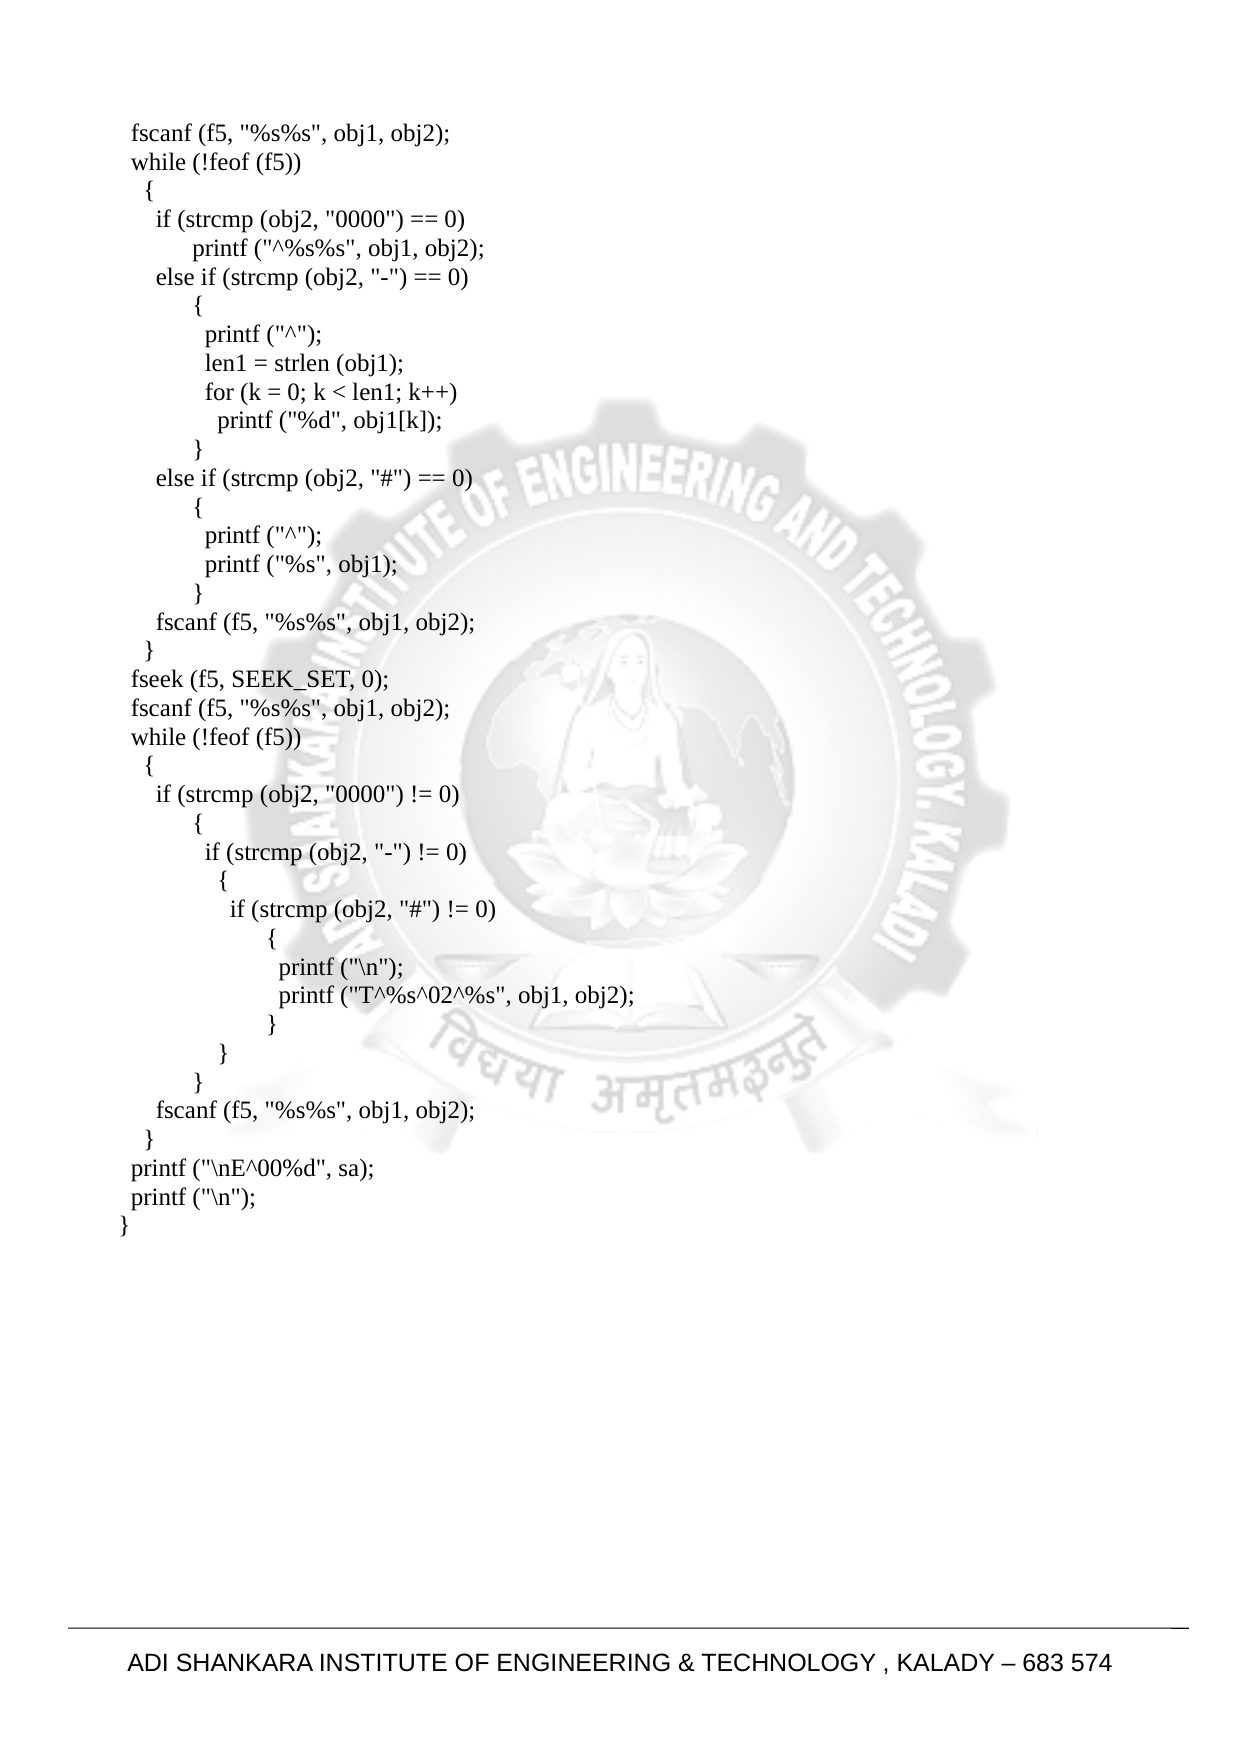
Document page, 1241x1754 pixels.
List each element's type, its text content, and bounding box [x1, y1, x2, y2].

text fscanf (f5, "%s%s", obj1, obj2); while (!feof (f5)) { if (strcmp (obj2, "0000") == 0) printf ("^%s%s", obj1, obj2); else if (strcmp (obj2, "-") == 0) { printf ("^"); len1 = strlen (obj1); for (k = 0; k < len1; k++) printf ("%d", obj1[k]); } else if (strcmp (obj2, "#") == 0) { printf ("^"); printf ("%s", obj1); } fscanf (f5, "%s%s", obj1, obj2); } fseek (f5, SEEK_SET, 0); fscanf (f5, "%s%s", obj1, obj2); while (!feof (f5)) { if (strcmp (obj2, "0000") != 0) { if (strcmp (obj2, "-") != 0) { if (strcmp (obj2, "#") != 0) { printf ("\n"); printf ("T^%s^02^%s", obj1, obj2); } } } fscanf (f5, "%s%s", obj1, obj2); } printf ("\nE^00%d", sa); printf ("\n"); } [118, 118, 1122, 1268]
